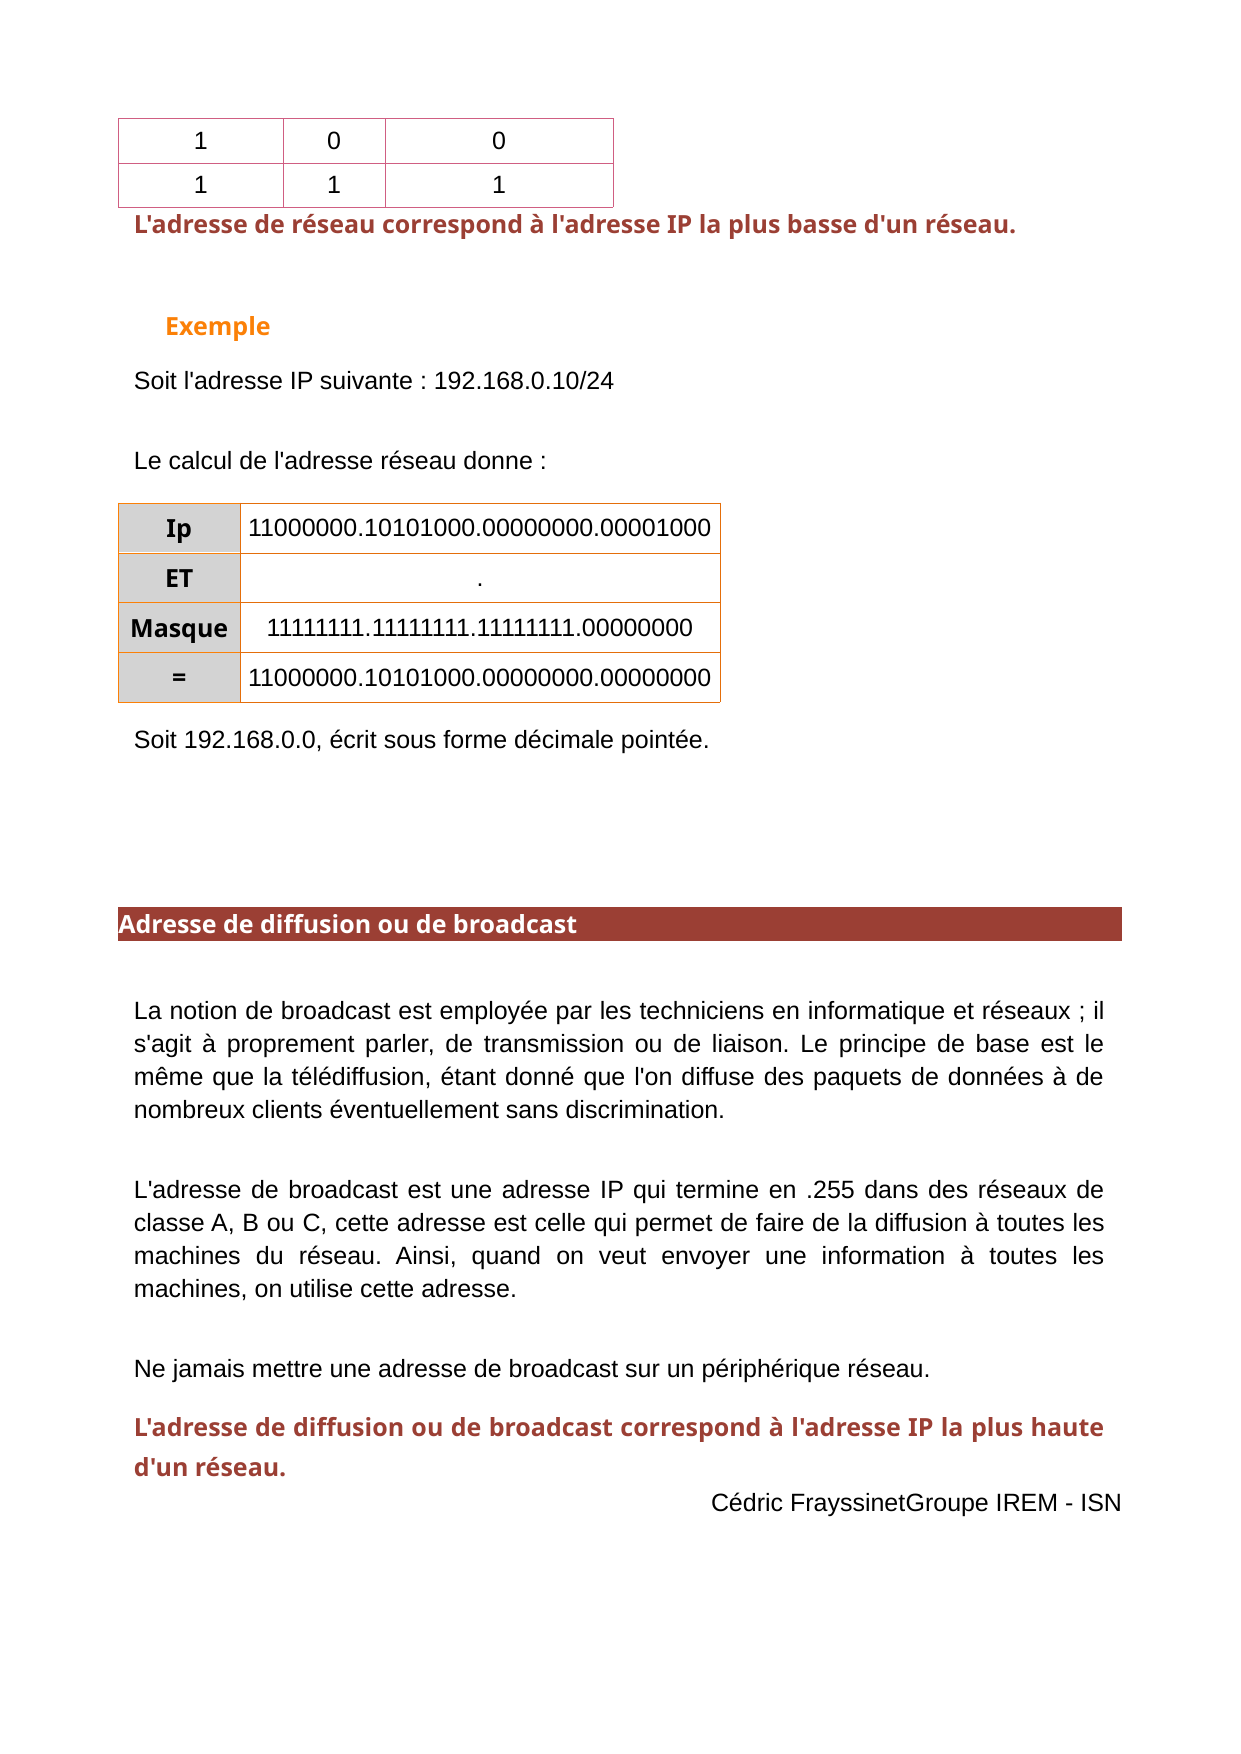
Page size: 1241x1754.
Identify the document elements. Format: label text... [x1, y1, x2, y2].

table_cell ET [119, 554, 240, 602]
text Ne jamais mettre une adresse de broadcast sur un périphérique réseau. [134, 1353, 1106, 1382]
table_header Ip [119, 504, 240, 552]
subtitle Exemple [165, 309, 1106, 343]
text Cédric FrayssinetGroupe IREM - ISN [118, 1488, 1122, 1517]
table_cell 1 [119, 164, 283, 207]
table_cell 0 [284, 119, 385, 163]
text La notion de broadcast est employée par les techniciens en informatique et réseaux ; il s'agit à proprement parler, de transmission ou de liaison. Le principe de base est le même que la télédiffusion, étant donné que l'on diffuse des paquets de données à de nombreux clients éventuellement sans discrimination. [134, 996, 1106, 1123]
table_cell Masque [119, 603, 240, 652]
table_cell = [119, 653, 240, 702]
table_cell 1 [386, 164, 613, 207]
table_cell 1 [284, 164, 385, 207]
table_cell 1 [119, 119, 283, 163]
table_cell 0 [386, 119, 613, 163]
text Soit l'adresse IP suivante : 192.168.0.10/24 [134, 366, 1106, 395]
table_header 11000000.10101000.00000000.00001000 [241, 504, 720, 552]
text L'adresse de réseau correspond à l'adresse IP la plus basse d'un réseau. [134, 207, 1106, 241]
table_cell . [241, 554, 720, 602]
text L'adresse de broadcast est une adresse IP qui termine en .255 dans des réseaux de classe A, B ou C, cette adresse est celle qui permet de faire de la diffusion à toutes les machines du réseau. Ainsi, quand on veut envoyer une information à toutes les machines, on utilise cette adresse. [134, 1174, 1106, 1302]
table_cell 11111111.11111111.11111111.00000000 [241, 603, 720, 652]
text L'adresse de diffusion ou de broadcast correspond à l'adresse IP la plus haute d'un réseau. [134, 1410, 1106, 1483]
text Le calcul de l'adresse réseau donne : [134, 446, 1106, 475]
subtitle Adresse de diffusion ou de broadcast [118, 907, 1122, 941]
table_cell 11000000.10101000.00000000.00000000 [241, 653, 720, 702]
text Soit 192.168.0.0, écrit sous forme décimale pointée. [134, 725, 1106, 754]
